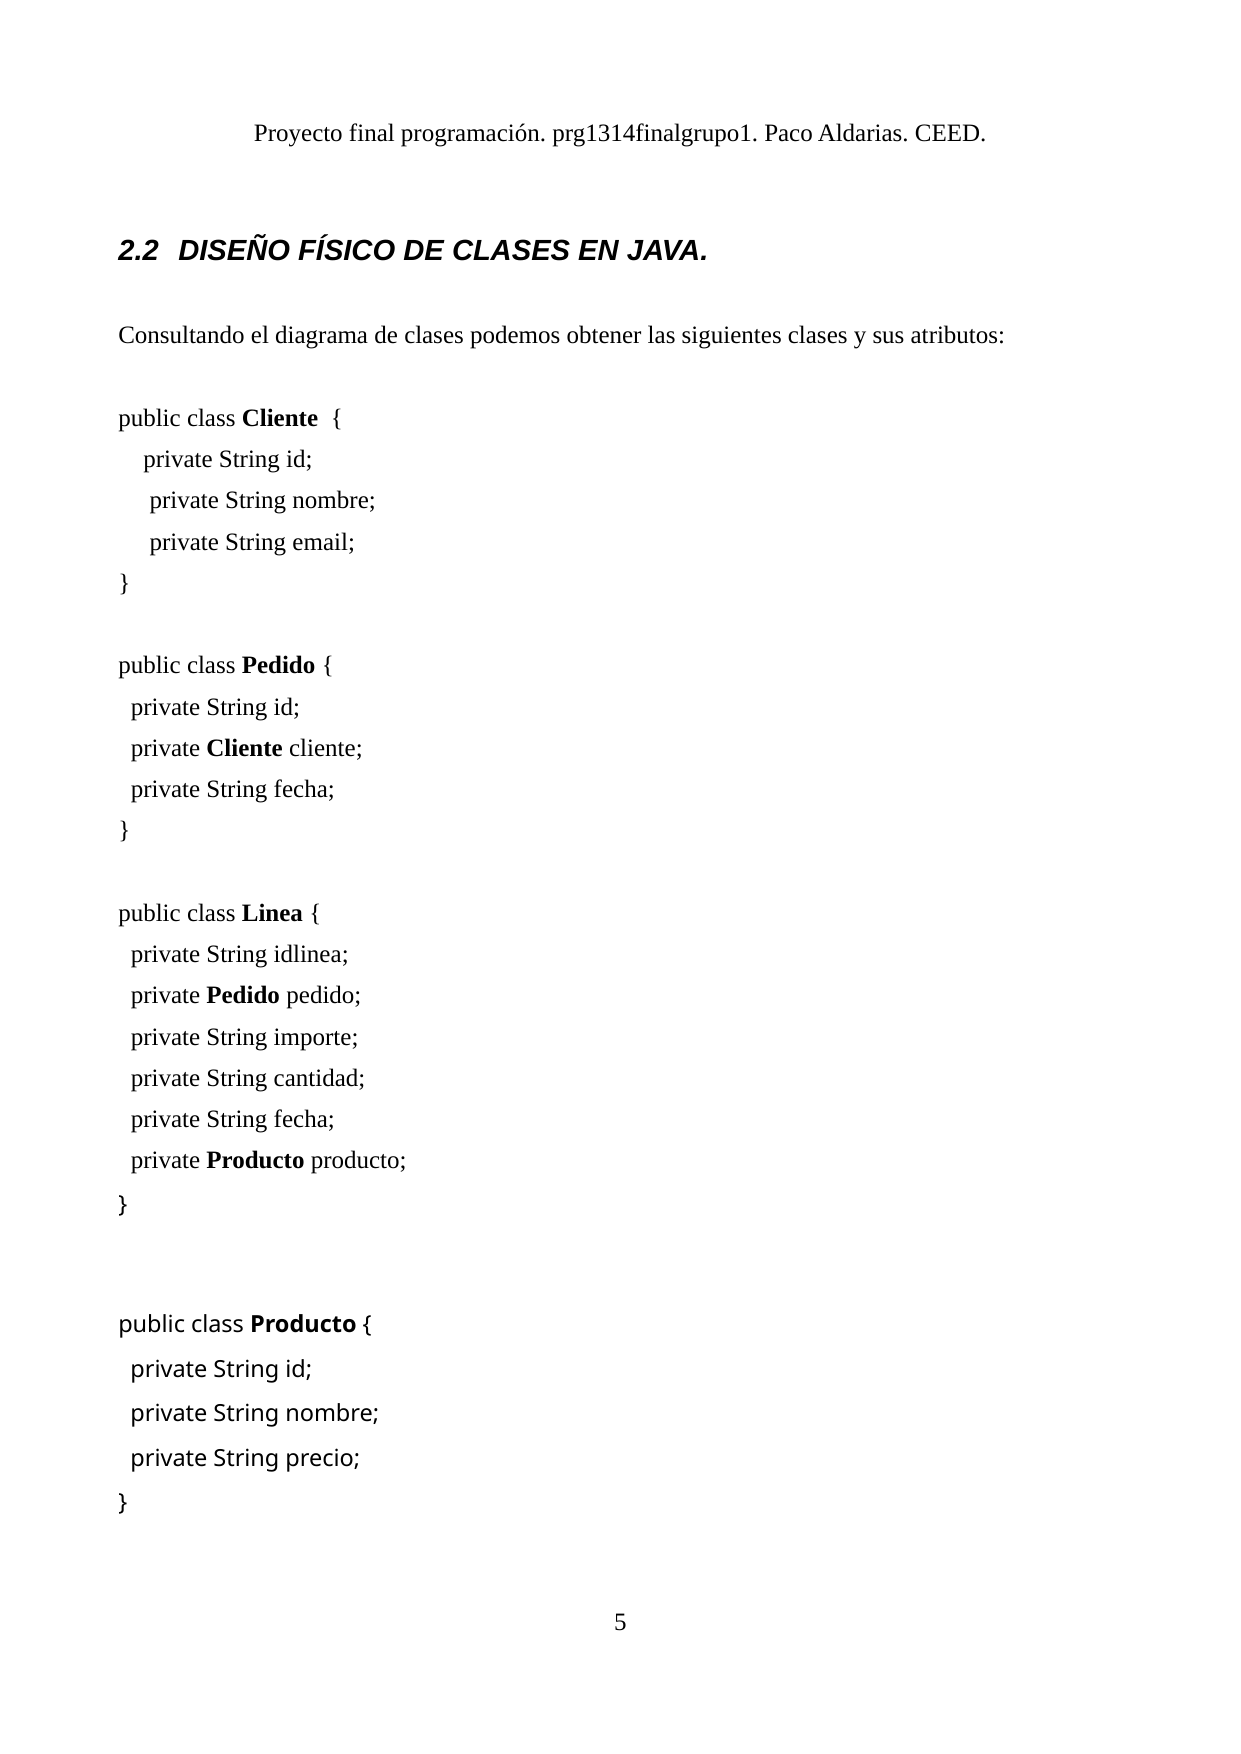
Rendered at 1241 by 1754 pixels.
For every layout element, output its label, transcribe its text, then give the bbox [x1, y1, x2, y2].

text private Producto producto; [118, 1146, 1122, 1174]
text private String fecha; [118, 1104, 1122, 1133]
text private String nombre; [118, 1397, 1122, 1429]
text public class Producto { [118, 1308, 1122, 1340]
text private Pedido pedido; [118, 981, 1122, 1009]
text private String email; [118, 527, 1122, 556]
text private String id; [118, 444, 1122, 473]
text private String precio; [118, 1441, 1122, 1473]
subtitle DISEÑO FÍSICO DE CLASES EN JAVA. [118, 233, 1122, 267]
text Consultando el diagrama de clases podemos obtener las siguientes clases y sus atributos: [118, 321, 1122, 349]
text private String importe; [118, 1022, 1122, 1051]
text private Cliente cliente; [118, 733, 1122, 762]
text private String fecha; [118, 774, 1122, 803]
text public class Linea { [118, 898, 1122, 927]
text } [118, 816, 1122, 844]
text } [118, 1187, 1122, 1219]
text private String nombre; [118, 486, 1122, 514]
text } [118, 1486, 1122, 1518]
text private String id; [118, 1352, 1122, 1384]
text private String id; [118, 692, 1122, 721]
text public class Cliente { [118, 403, 1122, 432]
text private String idlinea; [118, 939, 1122, 968]
text public class Pedido { [118, 651, 1122, 679]
text } [118, 568, 1122, 597]
text private String cantidad; [118, 1063, 1122, 1092]
